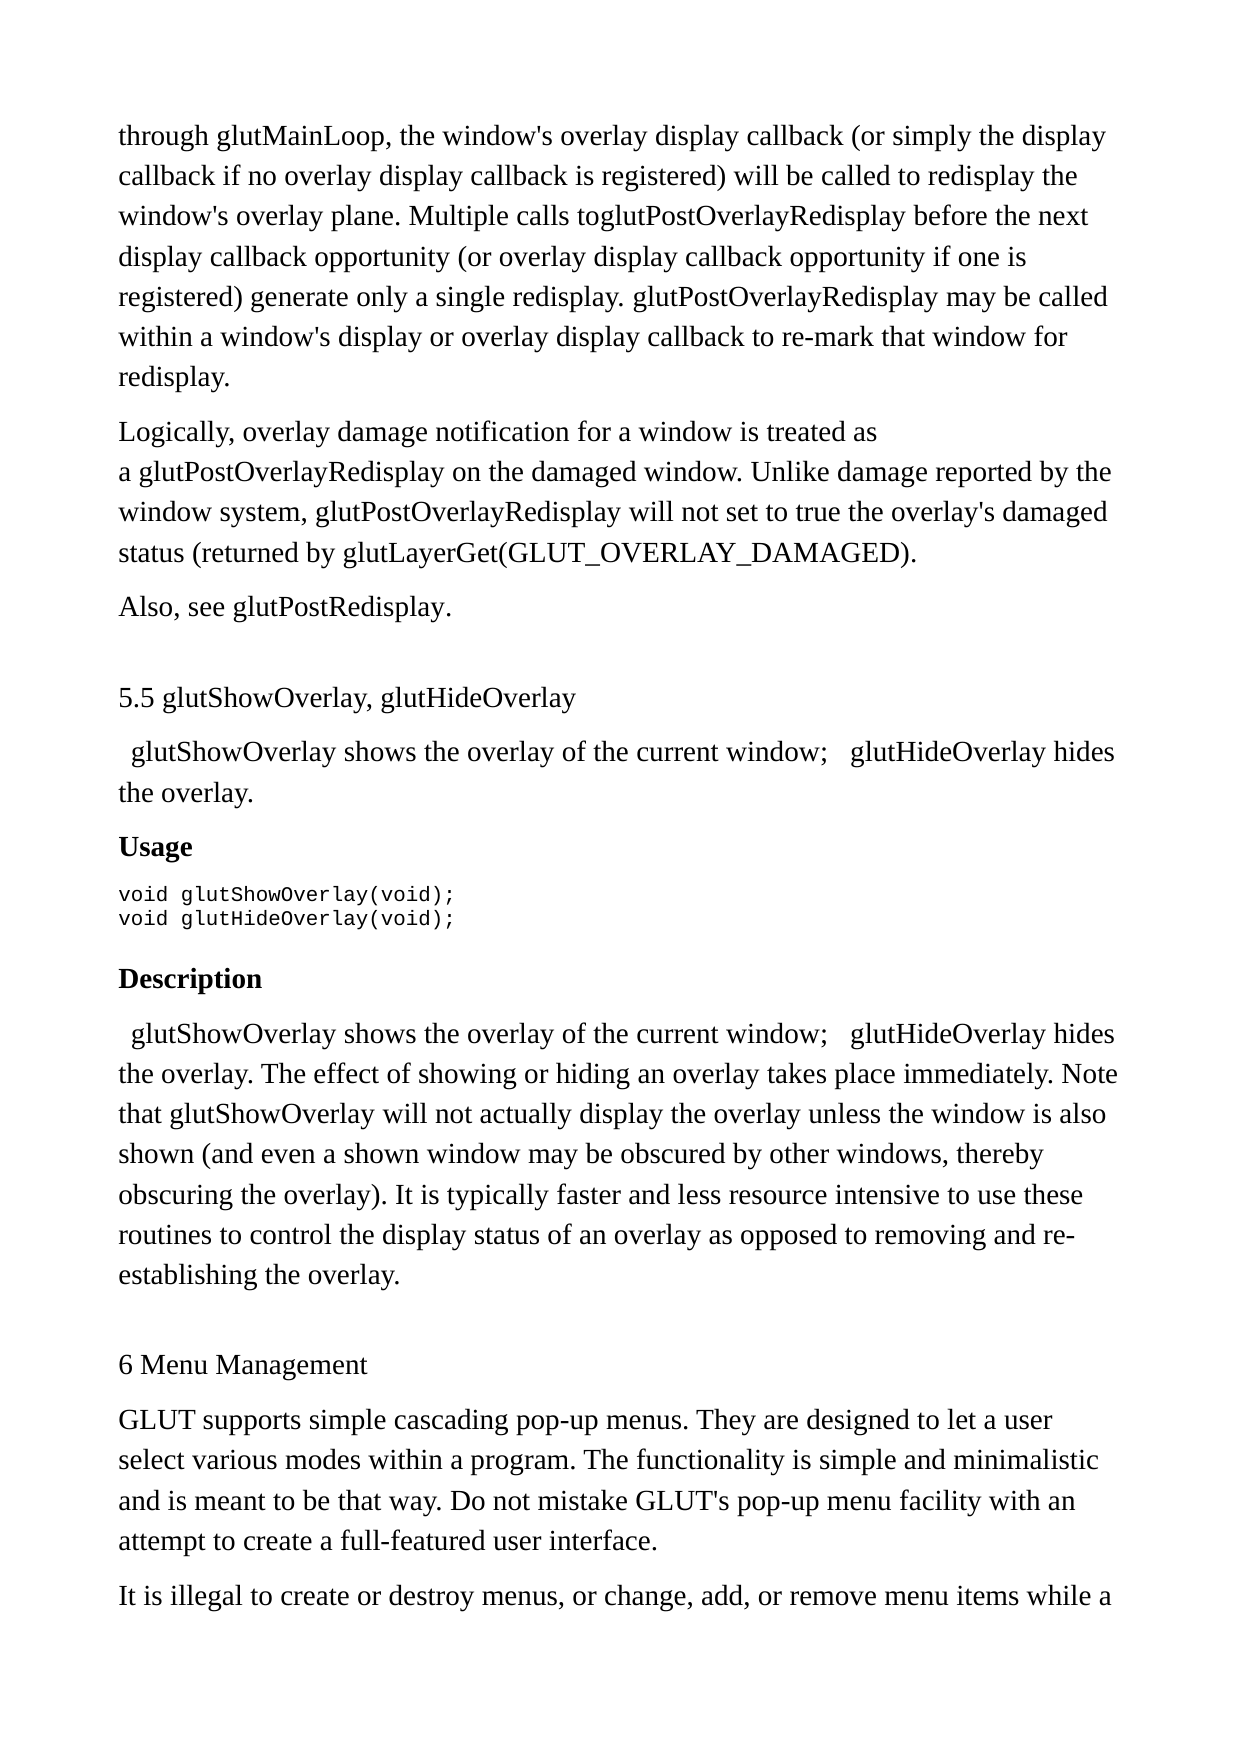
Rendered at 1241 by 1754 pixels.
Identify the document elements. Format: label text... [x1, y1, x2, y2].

text void glutHideOverlay(void); [118, 908, 1122, 932]
text glutShowOverlay shows the overlay of the current window; glutHideOverlay hides the overlay. The effect of showing or hiding an overlay takes place immediately. Note that glutShowOverlay will not actually display the overlay unless the window is also shown (and even a shown window may be obscured by other windows, thereby obscuring the overlay). It is typically faster and less resource intensive to use these routines to control the display status of an overlay as opposed to removing and re-establishing the overlay. [118, 1016, 1122, 1291]
text Also, see glutPostRedisplay. [118, 589, 1122, 623]
text void glutShowOverlay(void); [118, 884, 1122, 908]
text Usage [118, 829, 1122, 863]
text GLUT supports simple cascading pop-up menus. They are designed to let a user select various modes within a program. The functionality is simple and minimalistic and is meant to be that way. Do not mistake GLUT's pop-up menu facility with an attempt to create a full-featured user interface. [118, 1402, 1122, 1556]
text glutShowOverlay shows the overlay of the current window; glutHideOverlay hides the overlay. [118, 734, 1122, 808]
text It is illegal to create or destroy menus, or change, add, or remove menu items while a [118, 1578, 1122, 1611]
text 6 Menu Management [118, 1312, 1122, 1381]
text Logically, overlay damage notification for a window is treated as a glutPostOverlayRedisplay on the damaged window. Unlike damage reported by the window system, glutPostOverlayRedisplay will not set to true the overlay's damaged status (returned by glutLayerGet(GLUT_OVERLAY_DAMAGED). [118, 414, 1122, 568]
text Description [118, 961, 1122, 995]
text 5.5 glutShowOverlay, glutHideOverlay [118, 644, 1122, 713]
text through glutMainLoop, the window's overlay display callback (or simply the display callback if no overlay display callback is registered) will be called to redisplay the window's overlay plane. Multiple calls toglutPostOverlayRedisplay before the next display callback opportunity (or overlay display callback opportunity if one is registered) generate only a single redisplay. glutPostOverlayRedisplay may be called within a window's display or overlay display callback to re-mark that window for redisplay. [118, 118, 1122, 393]
